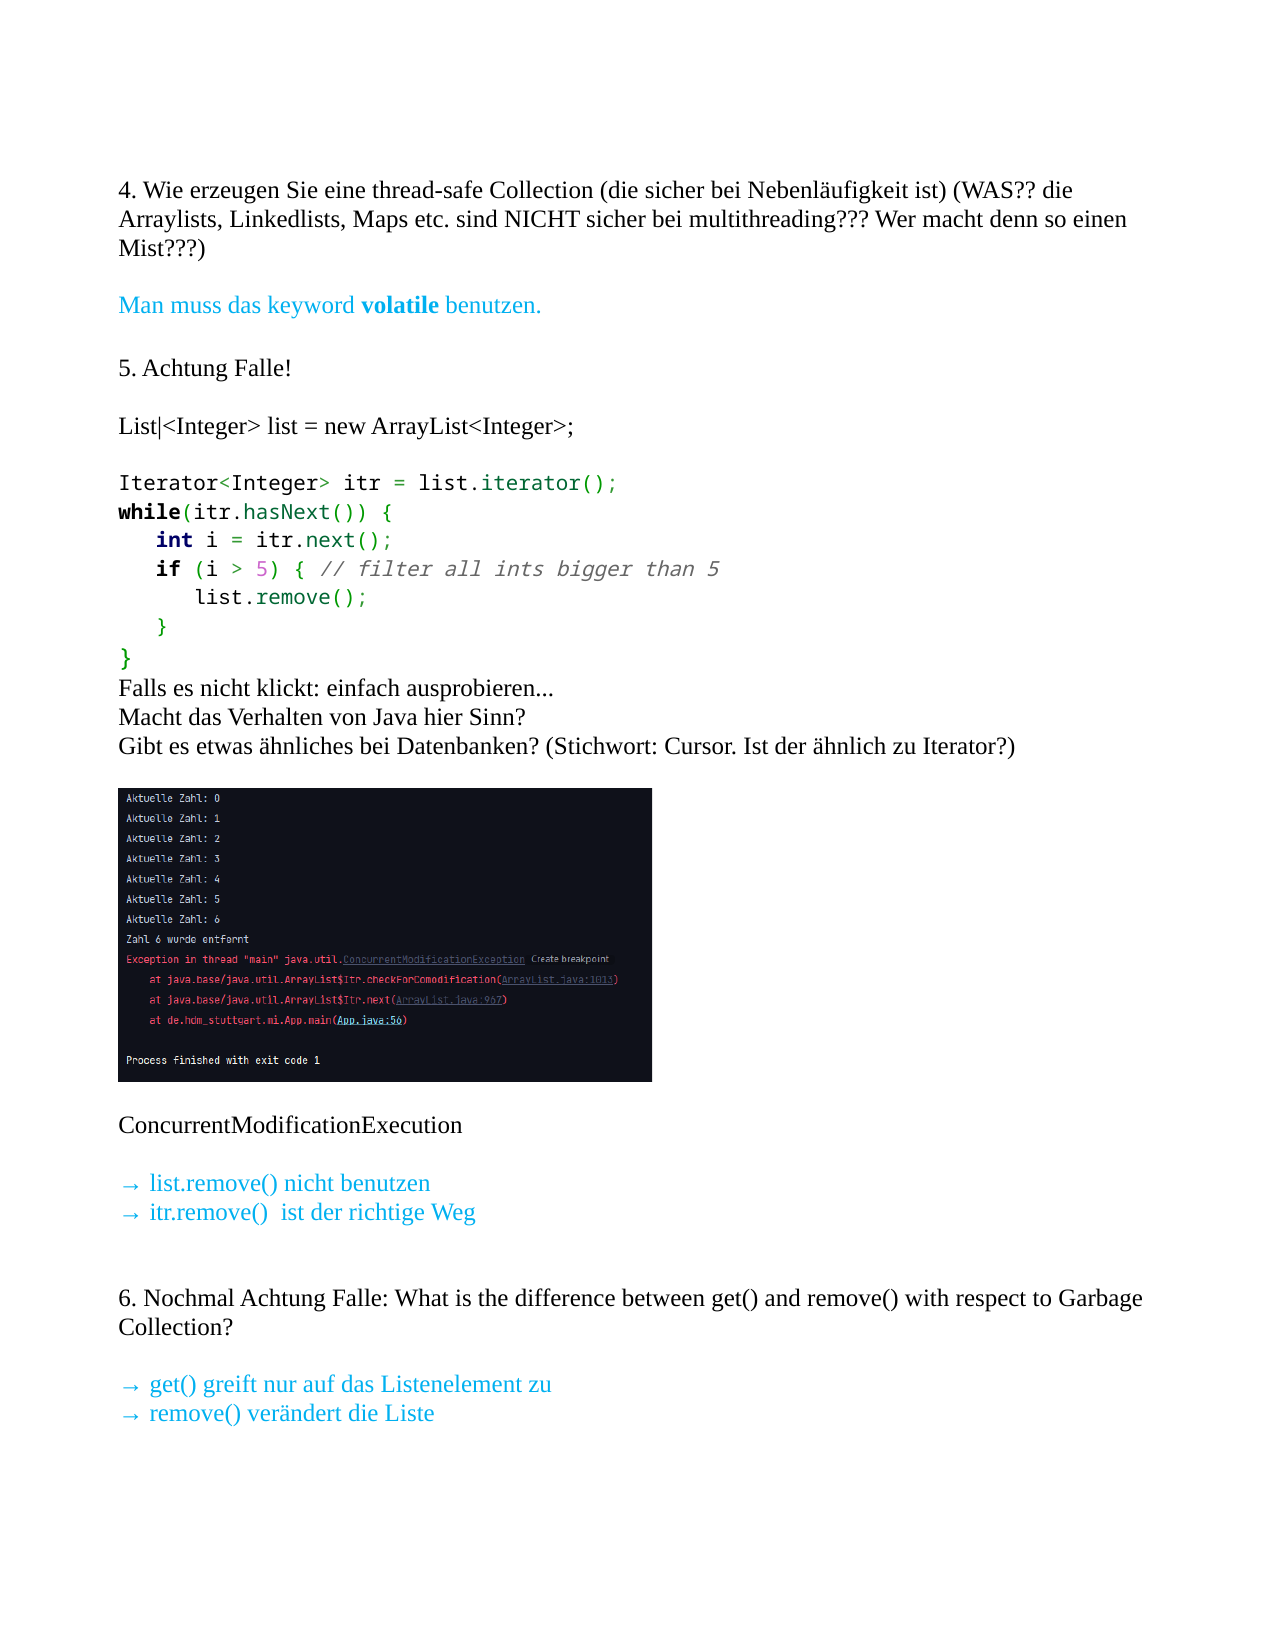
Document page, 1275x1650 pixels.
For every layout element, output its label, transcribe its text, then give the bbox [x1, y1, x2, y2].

text Gibt es etwas ähnliches bei Datenbanken? (Stichwort: Cursor. Ist der ähnlich zu Iterator?) [118, 731, 1157, 760]
text 6. Nochmal Achtung Falle: What is the difference between get() and remove() with respect to Garbage Collection? [118, 1283, 1157, 1340]
picture [118, 788, 653, 1082]
text → get() greift nur auf das Listenelement zu [118, 1369, 1157, 1398]
text } [118, 611, 1157, 639]
text → list.remove() nicht benutzen [118, 1168, 1157, 1197]
text → itr.remove() ist der richtige Weg [118, 1197, 1157, 1225]
text list.remove(); [118, 582, 1157, 611]
text List|<Integer> list = new ArrayList<Integer>; [118, 411, 1157, 440]
text ConcurrentModificationExecution [118, 1110, 1157, 1139]
text Man muss das keyword volatile benutzen. [118, 291, 1157, 319]
text Macht das Verhalten von Java hier Sinn? [118, 702, 1157, 731]
text if (i > 5) { // filter all ints bigger than 5 [118, 554, 1157, 582]
text Iterator<Integer> itr = list.iterator(); [118, 468, 1157, 497]
text 5. Achtung Falle! [118, 353, 1157, 382]
text 4. Wie erzeugen Sie eine thread-safe Collection (die sicher bei Nebenläufigkeit ist) (WAS?? die Arraylists, Linkedlists, Maps etc. sind NICHT sicher bei multithreading??? Wer macht denn so einen Mist???) [118, 176, 1157, 262]
text int i = itr.next(); [118, 525, 1157, 554]
text } [118, 639, 1157, 673]
text Falls es nicht klickt: einfach ausprobieren... [118, 673, 1157, 702]
text while(itr.hasNext()) { [118, 497, 1157, 525]
text → remove() verändert die Liste [118, 1398, 1157, 1427]
